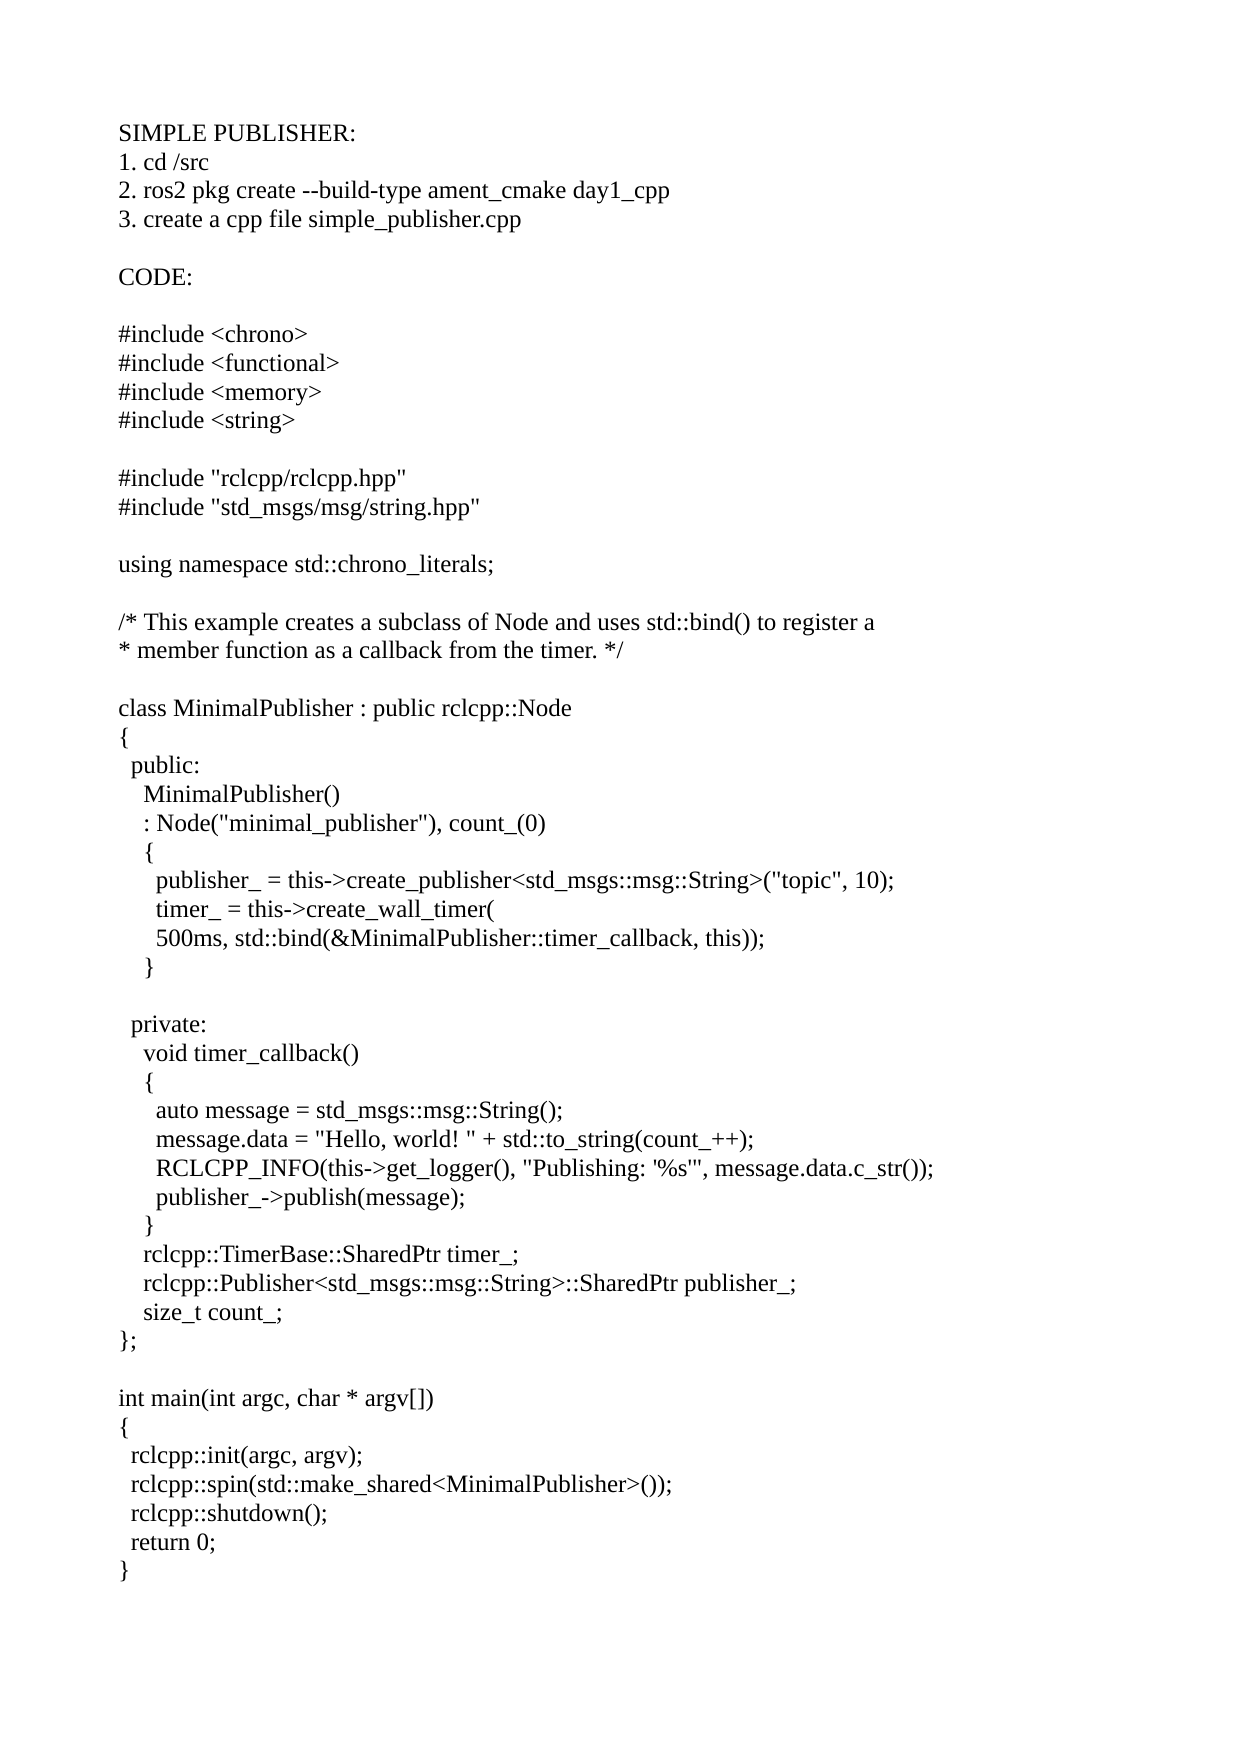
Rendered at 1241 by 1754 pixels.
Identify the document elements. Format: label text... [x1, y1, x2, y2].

text RCLCPP_INFO(this->get_logger(), "Publishing: '%s'", message.data.c_str()); [118, 1153, 1122, 1182]
text public: [118, 751, 1122, 779]
text #include "std_msgs/msg/string.hpp" [118, 492, 1122, 521]
text 2. ros2 pkg create --build-type ament_cmake day1_cpp 3. create a cpp file simple_publisher.cpp [118, 176, 1122, 233]
text rclcpp::init(argc, argv); [118, 1441, 1122, 1469]
text int main(int argc, char * argv[]) [118, 1383, 1122, 1412]
text rclcpp::Publisher<std_msgs::msg::String>::SharedPtr publisher_; [118, 1268, 1122, 1297]
text * member function as a callback from the timer. */ [118, 636, 1122, 664]
text : Node("minimal_publisher"), count_(0) [118, 808, 1122, 837]
text { [118, 722, 1122, 751]
text rclcpp::TimerBase::SharedPtr timer_; [118, 1239, 1122, 1268]
text rclcpp::shutdown(); [118, 1498, 1122, 1527]
text timer_ = this->create_wall_timer( [118, 894, 1122, 923]
text size_t count_; [118, 1297, 1122, 1326]
text auto message = std_msgs::msg::String(); [118, 1096, 1122, 1124]
text { [118, 837, 1122, 866]
text } [118, 1211, 1122, 1239]
text message.data = "Hello, world! " + std::to_string(count_++); [118, 1124, 1122, 1153]
text } [118, 952, 1122, 981]
text class MinimalPublisher : public rclcpp::Node [118, 693, 1122, 722]
text publisher_ = this->create_publisher<std_msgs::msg::String>("topic", 10); [118, 866, 1122, 894]
text private: [118, 1009, 1122, 1038]
text { [118, 1067, 1122, 1096]
text 1. cd /src [118, 147, 1122, 176]
text #include "rclcpp/rclcpp.hpp" [118, 463, 1122, 492]
text { [118, 1412, 1122, 1441]
text CODE: [118, 262, 1122, 291]
text MinimalPublisher() [118, 779, 1122, 808]
text publisher_->publish(message); [118, 1182, 1122, 1211]
text #include <string> [118, 406, 1122, 434]
text void timer_callback() [118, 1038, 1122, 1067]
text using namespace std::chrono_literals; [118, 549, 1122, 578]
text }; [118, 1326, 1122, 1354]
text /* This example creates a subclass of Node and uses std::bind() to register a [118, 607, 1122, 636]
text #include <chrono> [118, 319, 1122, 348]
text #include <memory> [118, 377, 1122, 406]
text rclcpp::spin(std::make_shared<MinimalPublisher>()); [118, 1469, 1122, 1498]
text } [118, 1556, 1122, 1613]
text return 0; [118, 1527, 1122, 1556]
text 500ms, std::bind(&MinimalPublisher::timer_callback, this)); [118, 923, 1122, 952]
text SIMPLE PUBLISHER: [118, 118, 1122, 147]
text #include <functional> [118, 348, 1122, 377]
